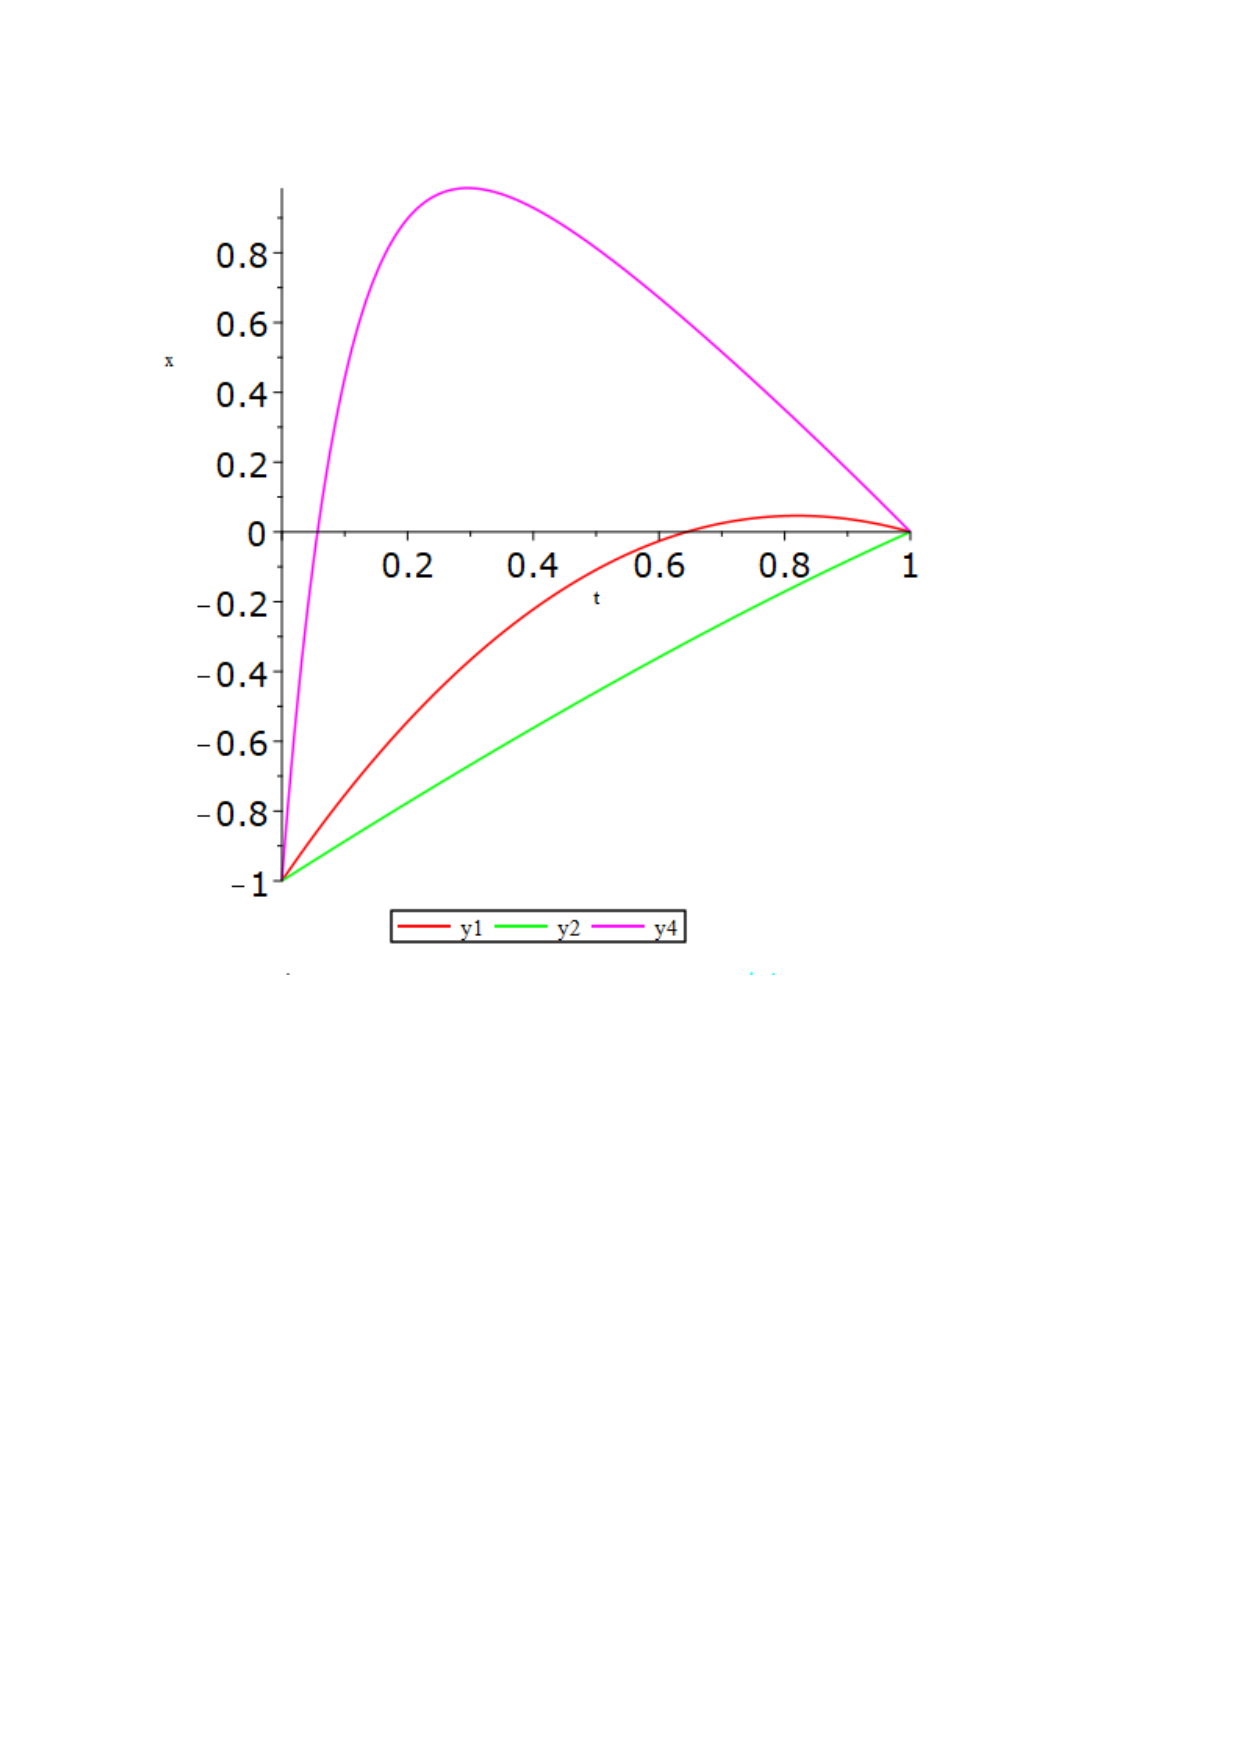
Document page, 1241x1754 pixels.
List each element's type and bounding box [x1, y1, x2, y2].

picture [118, 118, 1017, 975]
